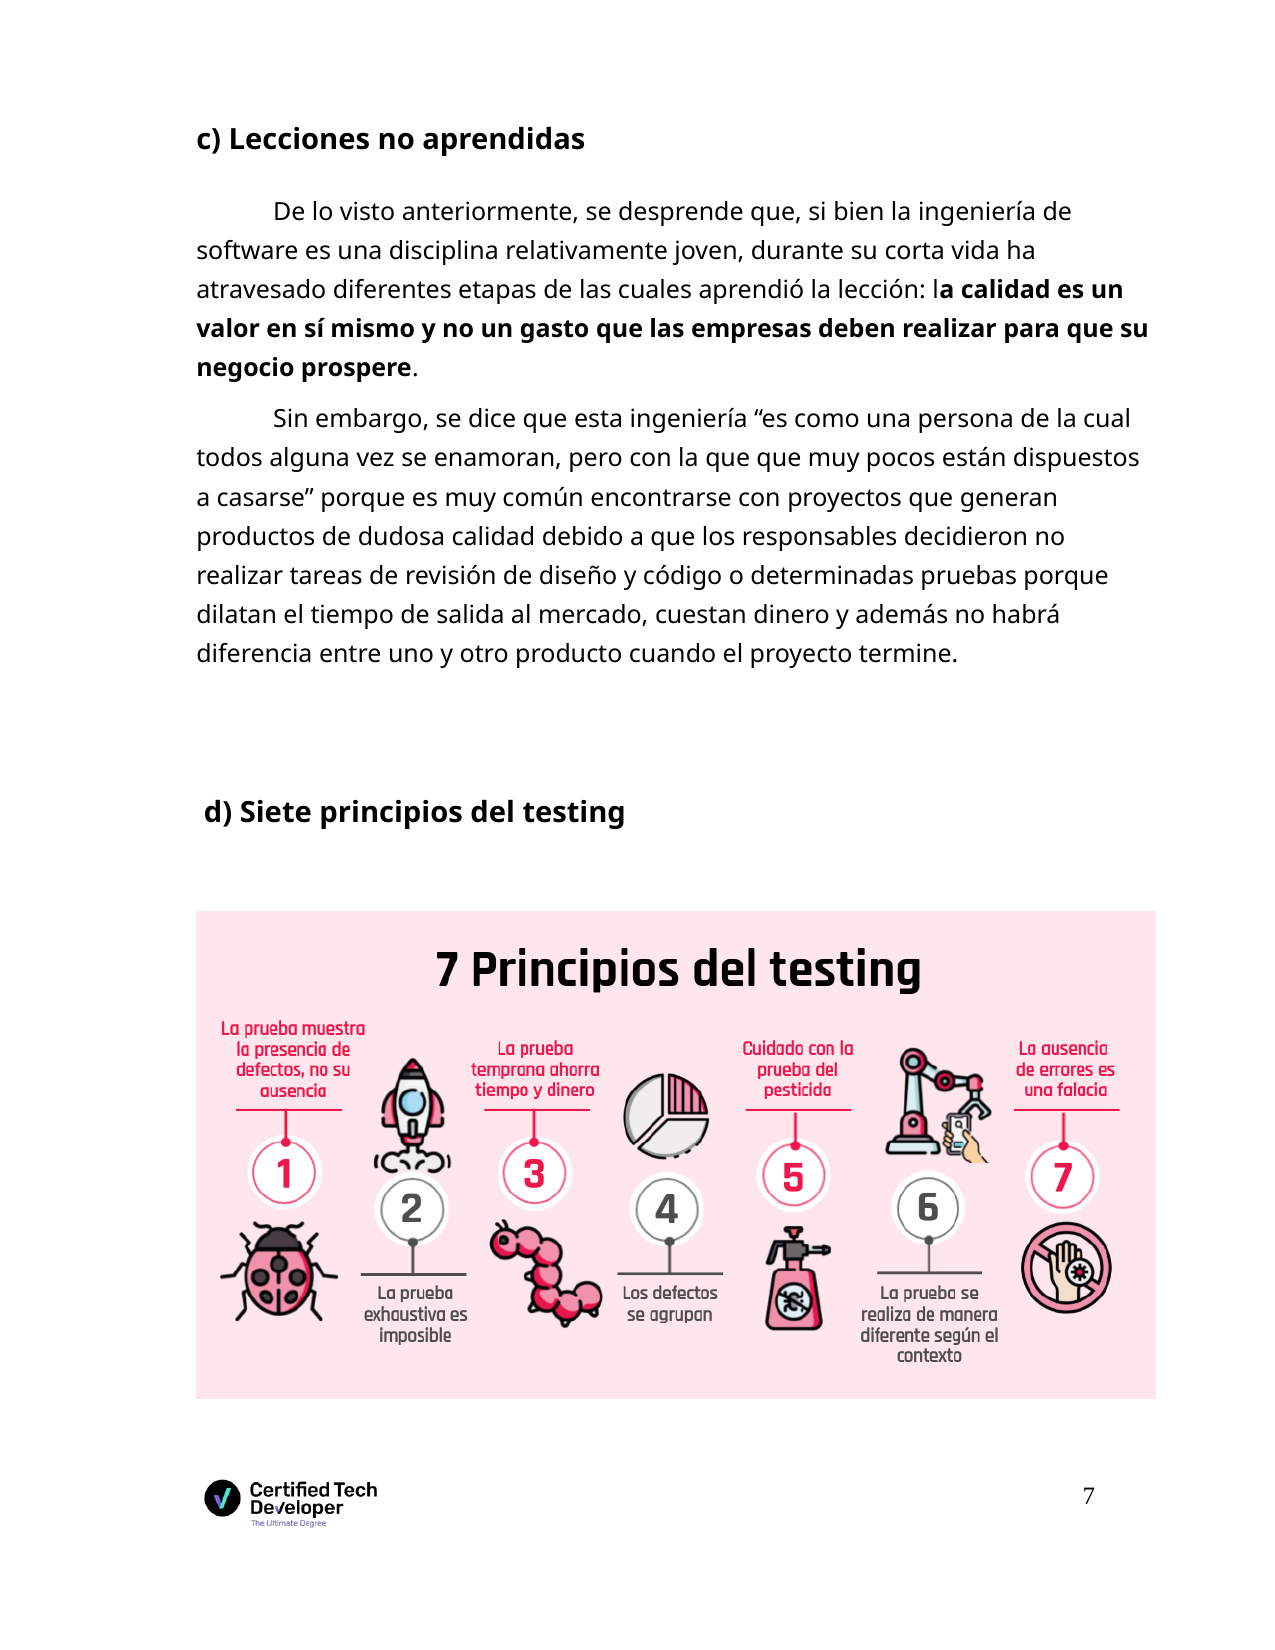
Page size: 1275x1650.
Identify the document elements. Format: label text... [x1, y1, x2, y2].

subtitle c) Lecciones no aprendidas [196, 118, 1156, 158]
subtitle d) Siete principios del testing [196, 791, 1156, 831]
text De lo visto anteriormente, se desprende que, si bien la ingeniería de software es una disciplina relativamente joven, durante su corta vida ha atravesado diferentes etapas de las cuales aprendió la lección: la calidad es un valor en sí mismo y no un gasto que las empresas deben realizar para que su negocio prospere. [196, 193, 1156, 384]
text Sin embargo, se dice que esta ingeniería “es como una persona de la cual todos alguna vez se enamoran, pero con la que que muy pocos están dispuestos a casarse” porque es muy común encontrarse con proyectos que generan productos de dudosa calidad debido a que los responsables decidieron no realizar tareas de revisión de diseño y código o determinadas pruebas porque dilatan el tiempo de salida al mercado, cuestan dinero y además no habrá diferencia entre uno y otro producto cuando el proyecto termine. [196, 401, 1156, 670]
picture [196, 1466, 388, 1532]
picture [196, 911, 1157, 1399]
